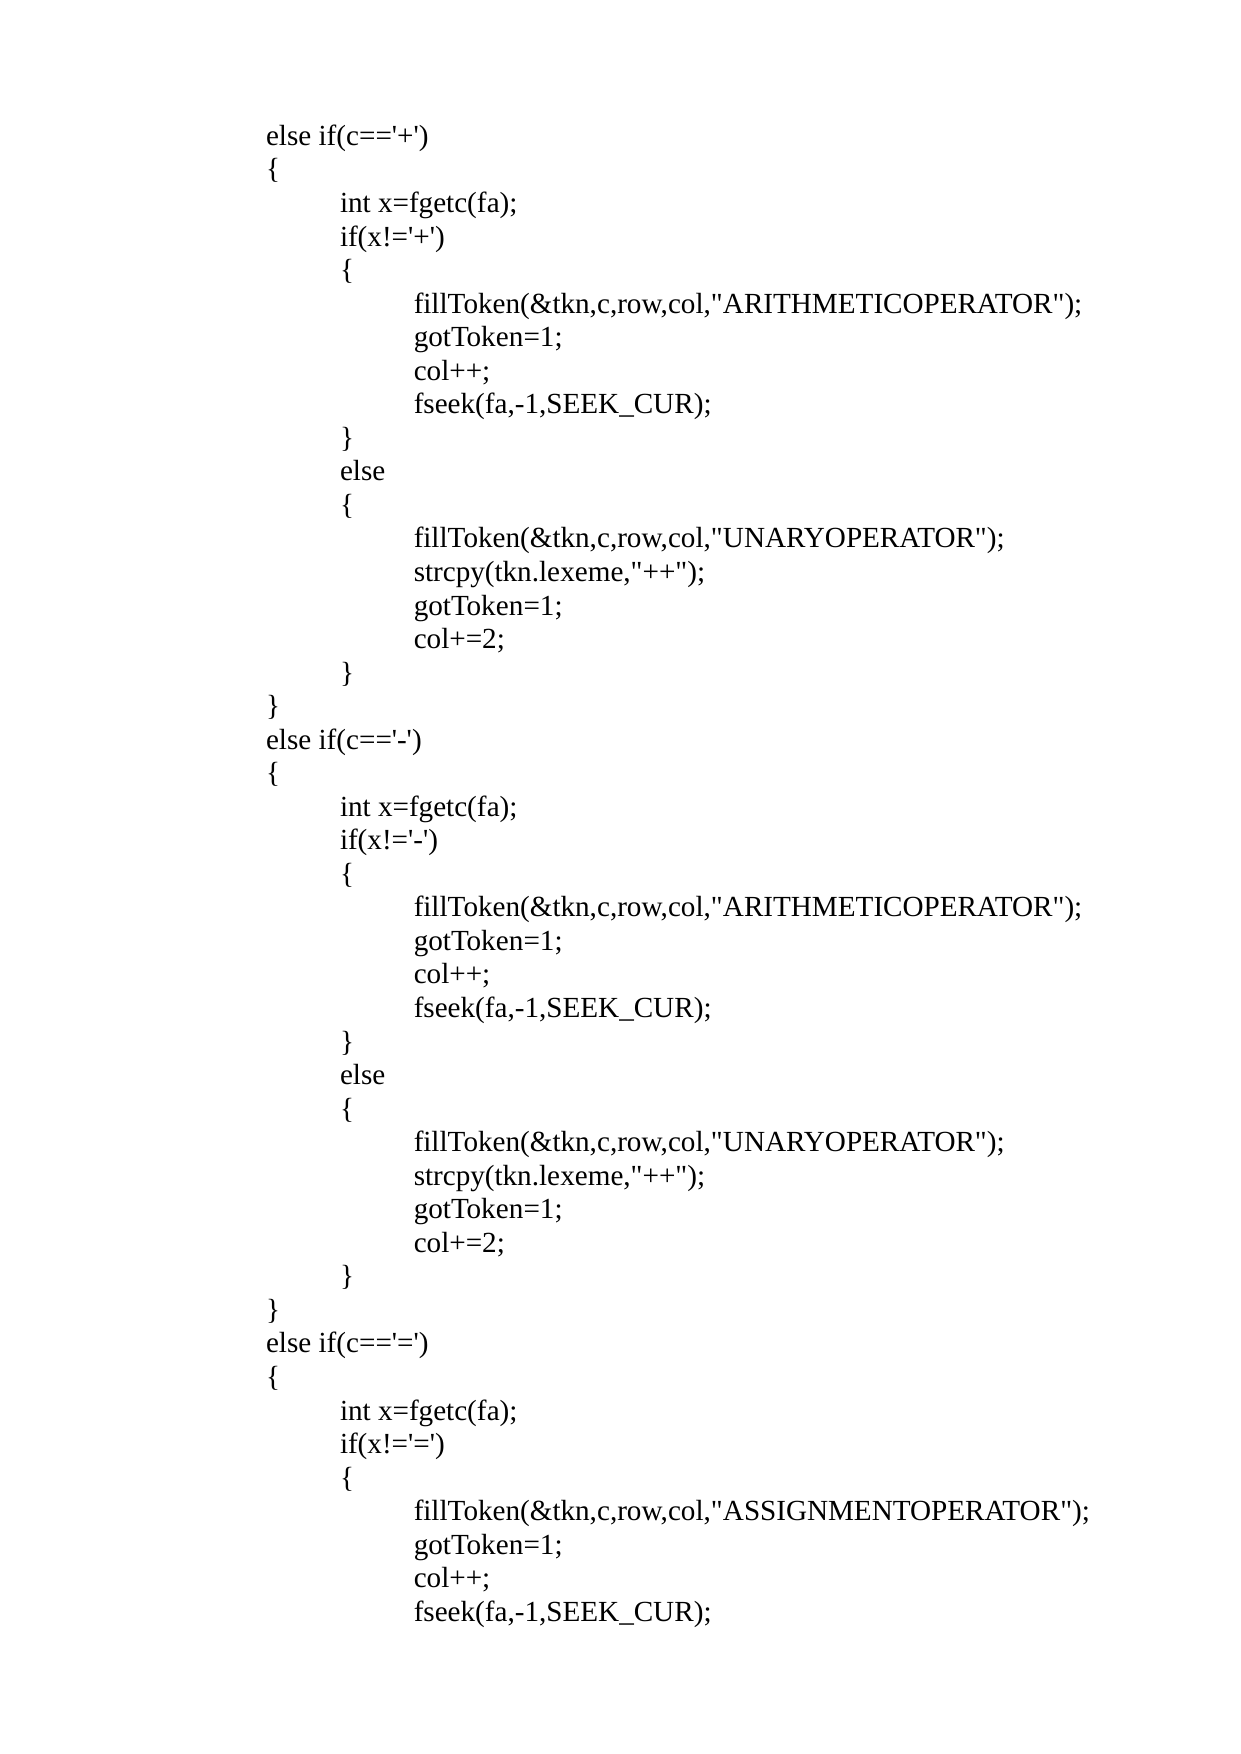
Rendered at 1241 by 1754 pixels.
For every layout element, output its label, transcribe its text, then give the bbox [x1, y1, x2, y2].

text else [118, 1057, 1122, 1091]
text fseek(fa,-1,SEEK_CUR); [118, 990, 1122, 1024]
text else if(c=='=') [118, 1326, 1122, 1359]
text if(x!='=') [118, 1426, 1122, 1460]
text } [118, 1024, 1122, 1057]
text strcpy(tkn.lexeme,"++"); [118, 1158, 1122, 1191]
text { [118, 152, 1122, 185]
text fillToken(&tkn,c,row,col,"ASSIGNMENTOPERATOR"); [118, 1493, 1122, 1527]
text gotToken=1; [118, 1527, 1122, 1560]
text } [118, 1258, 1122, 1292]
text fillToken(&tkn,c,row,col,"ARITHMETICOPERATOR"); [118, 889, 1122, 923]
text int x=fgetc(fa); [118, 1393, 1122, 1426]
text { [118, 1359, 1122, 1393]
text fseek(fa,-1,SEEK_CUR); [118, 1594, 1122, 1627]
text else if(c=='+') [118, 118, 1122, 152]
text } [118, 1292, 1122, 1326]
text { [118, 856, 1122, 889]
text else if(c=='-') [118, 722, 1122, 755]
text int x=fgetc(fa); [118, 789, 1122, 822]
text { [118, 755, 1122, 789]
text } [118, 688, 1122, 722]
text col+=2; [118, 621, 1122, 655]
text gotToken=1; [118, 319, 1122, 353]
text else [118, 453, 1122, 487]
text } [118, 420, 1122, 453]
text fillToken(&tkn,c,row,col,"ARITHMETICOPERATOR"); [118, 286, 1122, 319]
text gotToken=1; [118, 923, 1122, 957]
text int x=fgetc(fa); [118, 185, 1122, 219]
text col++; [118, 353, 1122, 386]
text gotToken=1; [118, 1191, 1122, 1225]
text col+=2; [118, 1225, 1122, 1258]
text } [118, 655, 1122, 688]
text { [118, 1091, 1122, 1124]
text fseek(fa,-1,SEEK_CUR); [118, 386, 1122, 420]
text fillToken(&tkn,c,row,col,"UNARYOPERATOR"); [118, 521, 1122, 554]
text if(x!='+') [118, 219, 1122, 252]
text gotToken=1; [118, 588, 1122, 621]
text strcpy(tkn.lexeme,"++"); [118, 554, 1122, 588]
text { [118, 487, 1122, 521]
text col++; [118, 957, 1122, 990]
text { [118, 252, 1122, 286]
text { [118, 1460, 1122, 1493]
text col++; [118, 1560, 1122, 1594]
text if(x!='-') [118, 822, 1122, 856]
text fillToken(&tkn,c,row,col,"UNARYOPERATOR"); [118, 1124, 1122, 1158]
